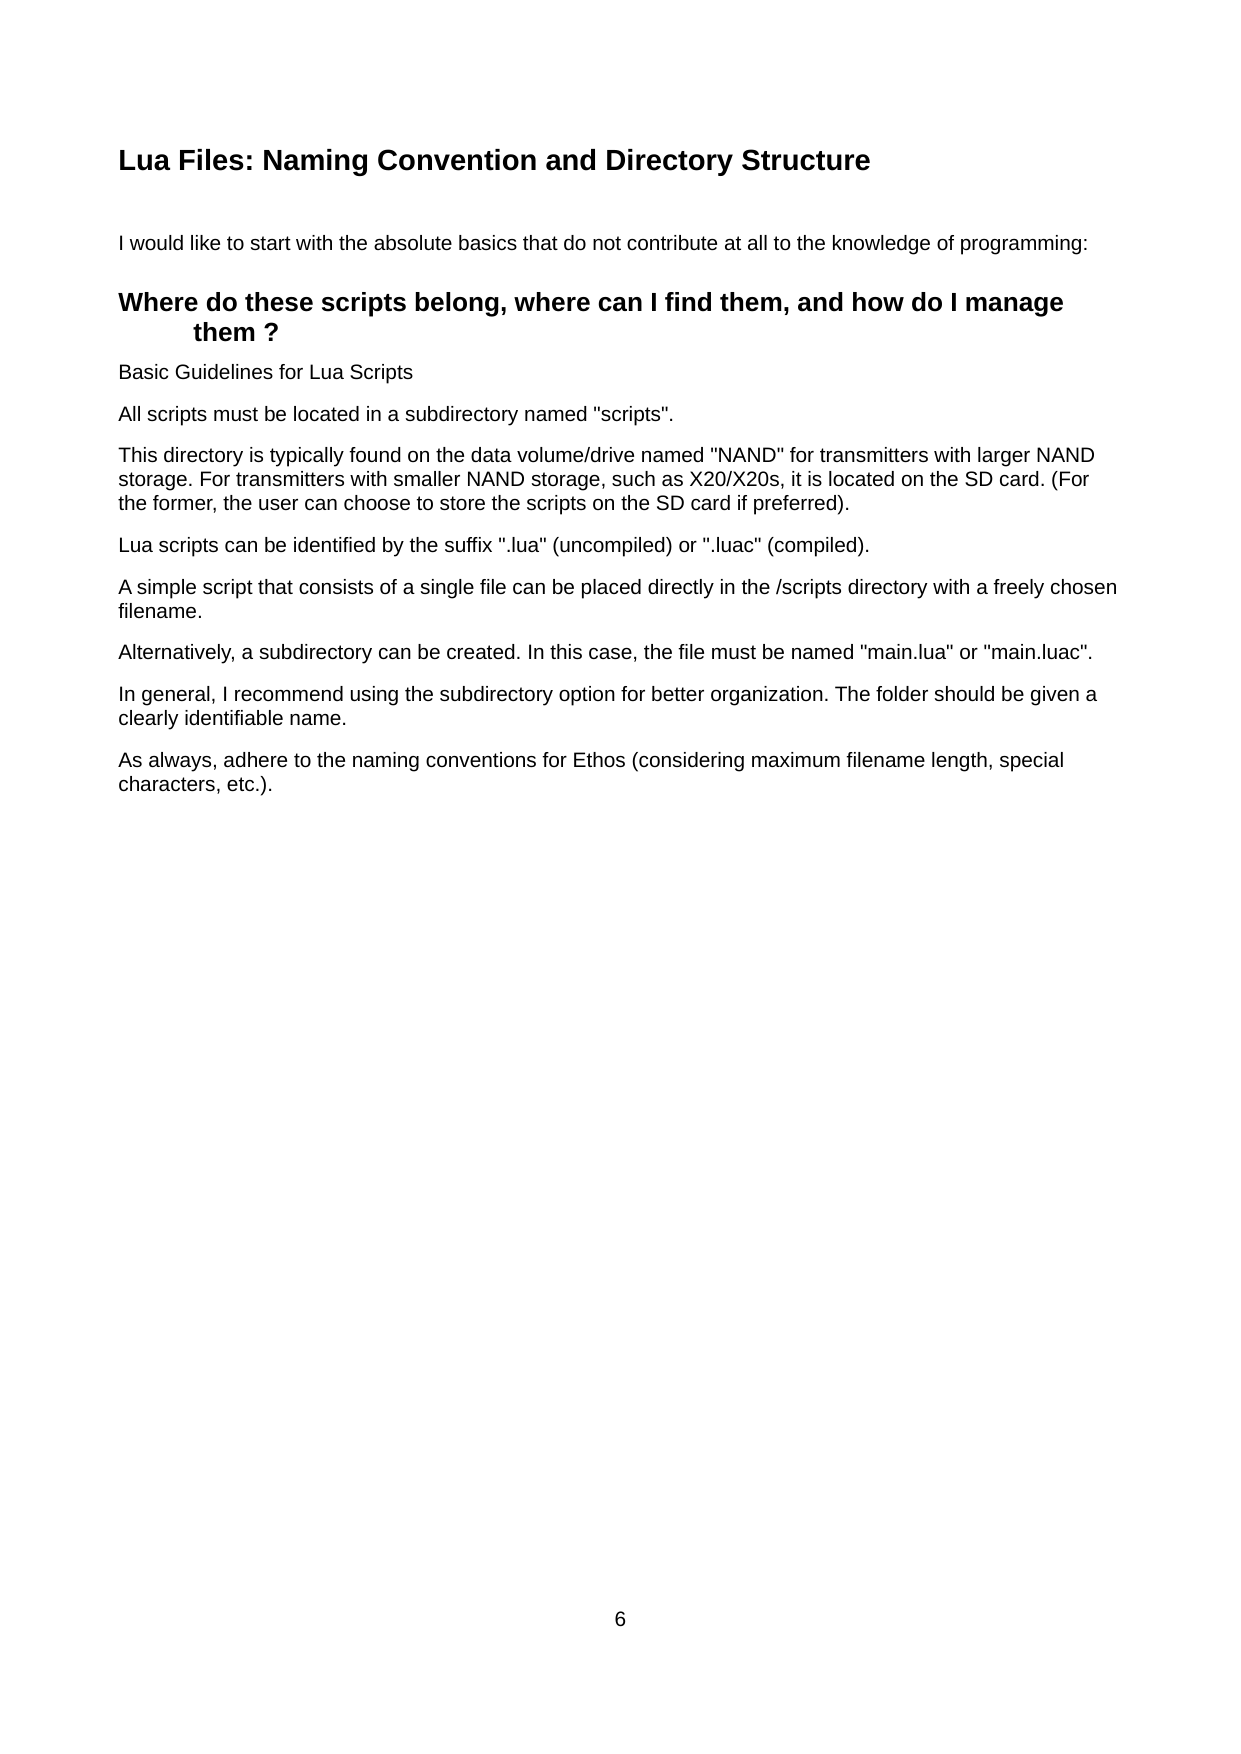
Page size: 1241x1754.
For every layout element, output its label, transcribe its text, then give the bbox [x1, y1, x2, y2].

subtitle Where do these scripts belong, where can I find them, and how do I manage them ? [118, 287, 1122, 347]
text A simple script that consists of a single file can be placed directly in the /scripts directory with a freely chosen filename. [118, 574, 1122, 622]
text I would like to start with the absolute basics that do not contribute at all to the knowledge of programming: [118, 231, 1122, 255]
text In general, I recommend using the subdirectory option for better organization. The folder should be given a clearly identifiable name. [118, 682, 1122, 730]
subtitle Lua Files: Naming Convention and Directory Structure [118, 143, 1122, 177]
text Basic Guidelines for Lua Scripts [118, 360, 1122, 384]
text This directory is typically found on the data volume/drive named "NAND" for transmitters with larger NAND storage. For transmitters with smaller NAND storage, such as X20/X20s, it is located on the SD card. (For the former, the user can choose to store the scripts on the SD card if preferred). [118, 443, 1122, 515]
text As always, adhere to the naming conventions for Ethos (considering maximum filename length, special characters, etc.). [118, 747, 1122, 795]
text All scripts must be located in a subdirectory named "scripts". [118, 402, 1122, 426]
text Alternatively, a subdirectory can be created. In this case, the file must be named "main.lua" or "main.luac". [118, 640, 1122, 664]
text Lua scripts can be identified by the suffix ".lua" (uncompiled) or ".luac" (compiled). [118, 533, 1122, 557]
